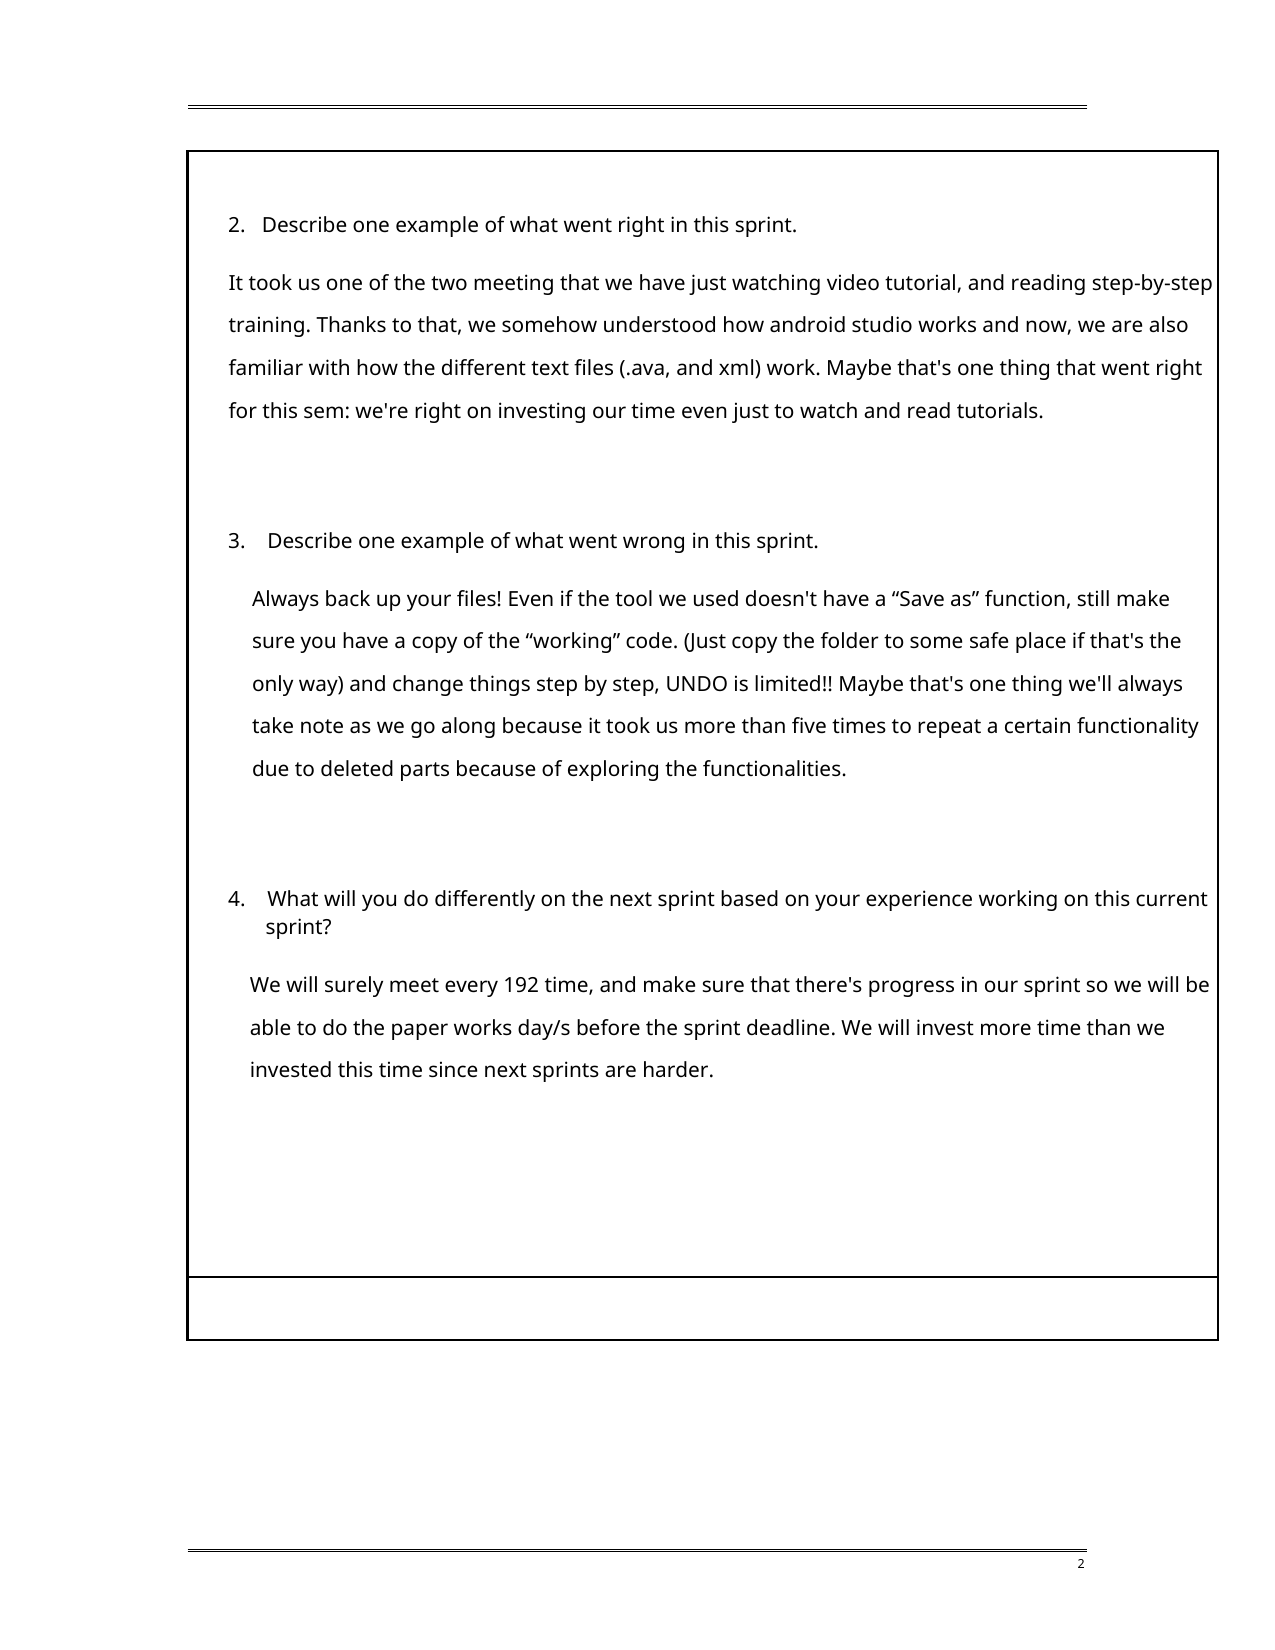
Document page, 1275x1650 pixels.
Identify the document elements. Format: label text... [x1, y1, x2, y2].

table_cell 2. Describe one example of what went right in this sprint. It took us one of the two meeting that we have just watching video tutorial, and reading step-by-step training. Thanks to that, we somehow understood how android studio works and now, we are also familiar with how the different text files (.ava, and xml) work. Maybe that's one thing that went right for this sem: we're right on investing our time even just to watch and read tutorials. 3. Describe one example of what went wrong in this sprint. Always back up your files! Even if the tool we used doesn't have a “Save as” function, still make sure you have a copy of the “working” code. (Just copy the folder to some safe place if that's the only way) and change things step by step, UNDO is limited!! Maybe that's one thing we'll always take note as we go along because it took us more than five times to repeat a certain functionality due to deleted parts because of exploring the functionalities. 4. What will you do differently on the next sprint based on your experience working on this current sprint? We will surely meet every 192 time, and make sure that there's progress in our sprint so we will be able to do the paper works day/s before the sprint deadline. We will invest more time than we invested this time since next sprints are harder. [189, 152, 1217, 1276]
table_cell [189, 1278, 1217, 1338]
